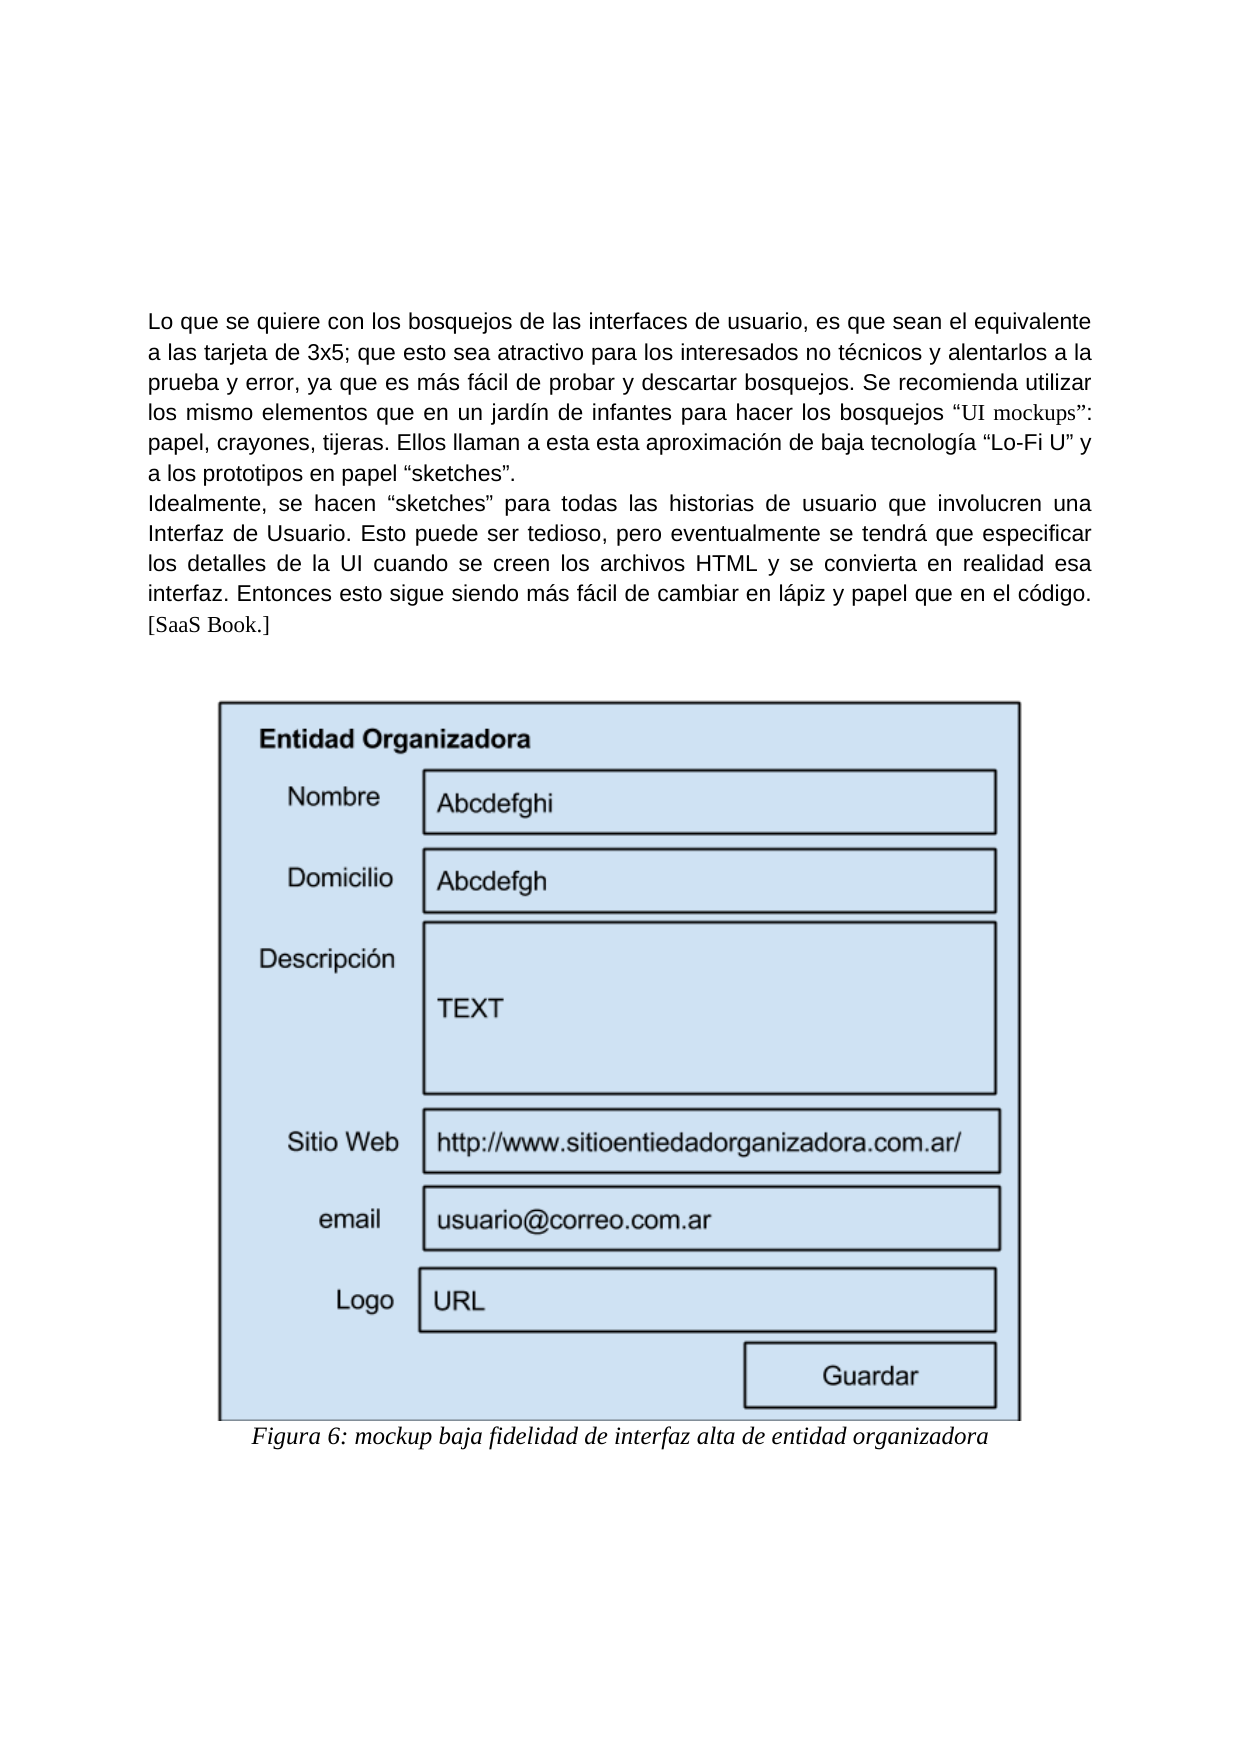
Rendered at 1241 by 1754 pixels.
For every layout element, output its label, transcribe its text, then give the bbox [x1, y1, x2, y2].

picture [173, 653, 1067, 1421]
text Figura 6: mockup baja fidelidad de interfaz alta de entidad organizadora [174, 1421, 1067, 1450]
text Lo que se quiere con los bosquejos de las interfaces de usuario, es que sean el equivalente a las tarjeta de 3x5; que esto sea atractivo para los interesados no técnicos y alentarlos a la prueba y error, ya que es más fácil de probar y descartar bosquejos. Se recomienda utilizar los mismo elementos que en un jardín de infantes para hacer los bosquejos “UI mockups”: papel, crayones, tijeras. Ellos llaman a esta esta aproximación de baja tecnología “Lo-Fi U” y a los prototipos en papel “sketches”. [148, 308, 1093, 486]
text Idealmente, se hacen “sketches” para todas las historias de usuario que involucren una Interfaz de Usuario. Esto puede ser tedioso, pero eventualmente se tendrá que especificar los detalles de la UI cuando se creen los archivos HTML y se convierta en realidad esa interfaz. Entonces esto sigue siendo más fácil de cambiar en lápiz y papel que en el código. [SaaS Book.] [148, 490, 1093, 637]
